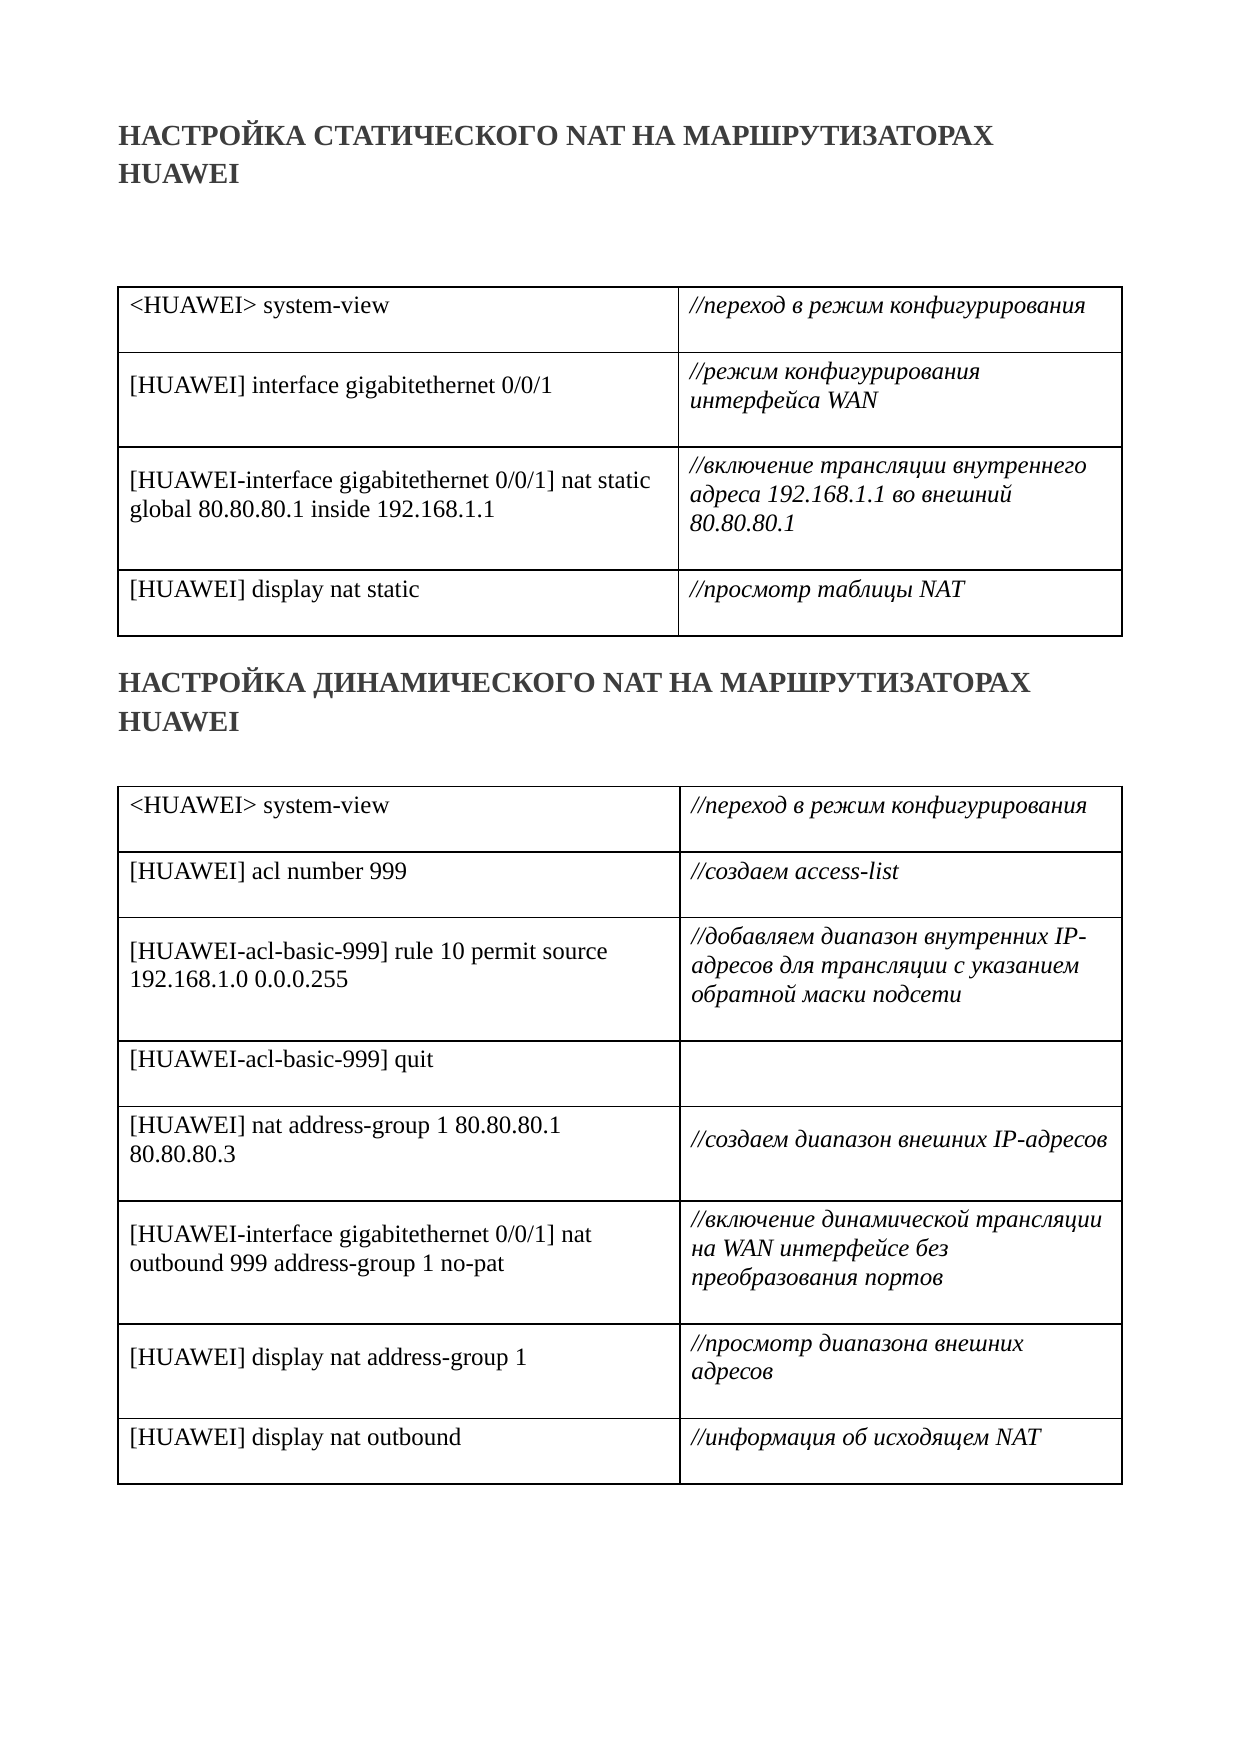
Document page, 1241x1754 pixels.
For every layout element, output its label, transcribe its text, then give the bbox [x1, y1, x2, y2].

table_cell //режим конфигурирования интерфейса WAN [679, 353, 1121, 446]
table_cell [HUAWEI] interface gigabitethernet 0/0/1 [119, 353, 678, 446]
text НАСТРОЙКА ДИНАМИЧЕСКОГО NAT НА МАРШРУТИЗАТОРАХ HUAWEI [118, 665, 1122, 737]
text НАСТРОЙКА СТАТИЧЕСКОГО NAT НА МАРШРУТИЗАТОРАХ HUAWEI [118, 118, 1122, 190]
table_cell //создаем access-list [681, 853, 1121, 917]
table_cell //просмотр таблицы NAT [679, 571, 1121, 635]
table_cell [HUAWEI-interface gigabitethernet 0/0/1] nat static global 80.80.80.1 inside 192.168.1.1 [119, 448, 678, 569]
table_cell [681, 1042, 1121, 1106]
table_cell //информация об исходящем NAT [681, 1419, 1121, 1483]
table_cell [HUAWEI] nat address-group 1 80.80.80.1 80.80.80.3 [119, 1107, 679, 1200]
table_header <HUAWEI> system-view [119, 288, 678, 352]
table_cell //включение трансляции внутреннего адреса 192.168.1.1 во внешний 80.80.80.1 [679, 448, 1121, 569]
table_cell [HUAWEI] display nat static [119, 571, 678, 635]
table_header //переход в режим конфигурирования [679, 288, 1121, 352]
table_cell [HUAWEI] acl number 999 [119, 853, 679, 917]
table_header <HUAWEI> system-view [119, 787, 679, 851]
table_cell //добавляем диапазон внутренних IP-адресов для трансляции с указанием обратной маски подсети [681, 918, 1121, 1040]
table_cell //включение динамической трансляции на WAN интерфейсе без преобразования портов [681, 1202, 1121, 1323]
table_cell [HUAWEI-interface gigabitethernet 0/0/1] nat outbound 999 address-group 1 no-pat [119, 1202, 679, 1323]
table_cell [HUAWEI-acl-basic-999] rule 10 permit source 192.168.1.0 0.0.0.255 [119, 918, 679, 1040]
table_cell //просмотр диапазона внешних адресов [681, 1325, 1121, 1417]
table_cell [HUAWEI-acl-basic-999] quit [119, 1042, 679, 1106]
table_cell //создаем диапазон внешних IP-адресов [681, 1107, 1121, 1200]
table_cell [HUAWEI] display nat address-group 1 [119, 1325, 679, 1417]
table_header //переход в режим конфигурирования [681, 787, 1121, 851]
table_cell [HUAWEI] display nat outbound [119, 1419, 679, 1483]
